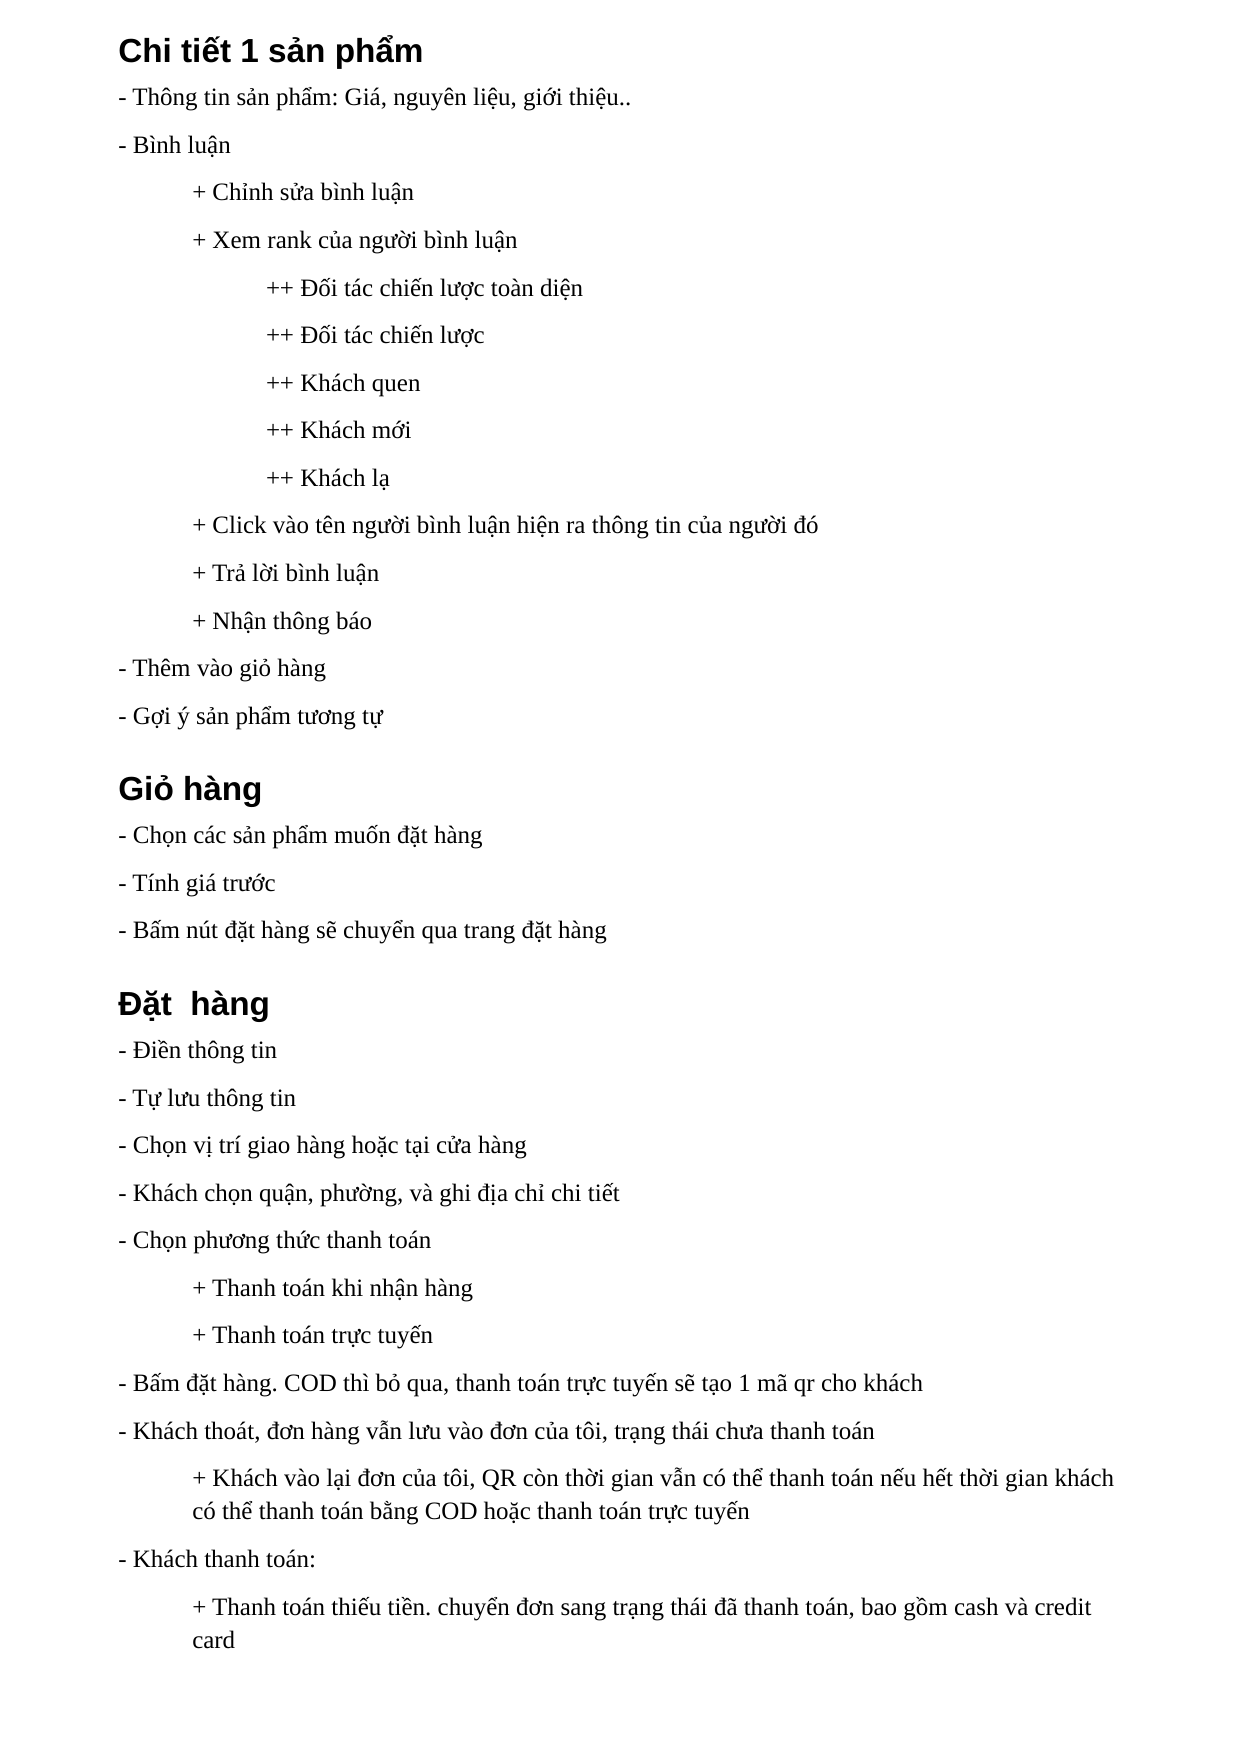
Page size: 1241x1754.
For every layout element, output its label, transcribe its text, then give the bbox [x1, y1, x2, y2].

subtitle Chi tiết 1 sản phẩm [118, 31, 1122, 70]
text - Chọn vị trí giao hàng hoặc tại cửa hàng [118, 1130, 1122, 1159]
subtitle Đặt hàng [118, 984, 1122, 1022]
text - Khách thoát, đơn hàng vẫn lưu vào đơn của tôi, trạng thái chưa thanh toán [118, 1416, 1122, 1444]
text ++ Khách quen [118, 368, 1122, 397]
subtitle Giỏ hàng [118, 769, 1122, 808]
text - Thông tin sản phẩm: Giá, nguyên liệu, giới thiệu.. [118, 82, 1122, 111]
text + Thanh toán khi nhận hàng [118, 1273, 1122, 1302]
text - Thêm vào giỏ hàng [118, 653, 1122, 682]
text - Điền thông tin [118, 1035, 1122, 1064]
text + Xem rank của người bình luận [118, 225, 1122, 254]
text - Bấm đặt hàng. COD thì bỏ qua, thanh toán trực tuyến sẽ tạo 1 mã qr cho khách [118, 1368, 1122, 1397]
text + Chỉnh sửa bình luận [118, 177, 1122, 206]
text - Gợi ý sản phẩm tương tự [118, 701, 1122, 730]
text ++ Đối tác chiến lược toàn diện [118, 273, 1122, 301]
text ++ Đối tác chiến lược [118, 320, 1122, 349]
text + Nhận thông báo [118, 606, 1122, 634]
text + Trả lời bình luận [118, 558, 1122, 587]
text - Tính giá trước [118, 868, 1122, 897]
text - Chọn các sản phẩm muốn đặt hàng [118, 820, 1122, 849]
text ++ Khách lạ [118, 463, 1122, 492]
text ++ Khách mới [118, 415, 1122, 444]
text - Bấm nút đặt hàng sẽ chuyển qua trang đặt hàng [118, 916, 1122, 944]
text + Khách vào lại đơn của tôi, QR còn thời gian vẫn có thể thanh toán nếu hết thời gian khách có thể thanh toán bằng COD hoặc thanh toán trực tuyến [118, 1463, 1122, 1525]
text + Thanh toán trực tuyến [118, 1321, 1122, 1349]
text - Chọn phương thức thanh toán [118, 1225, 1122, 1254]
text + Thanh toán thiếu tiền. chuyển đơn sang trạng thái đã thanh toán, bao gồm cash và credit card [118, 1592, 1122, 1653]
text - Khách chọn quận, phường, và ghi địa chỉ chi tiết [118, 1178, 1122, 1207]
text + Click vào tên người bình luận hiện ra thông tin của người đó [118, 511, 1122, 539]
text - Khách thanh toán: [118, 1544, 1122, 1573]
text - Bình luận [118, 130, 1122, 158]
text - Tự lưu thông tin [118, 1083, 1122, 1111]
